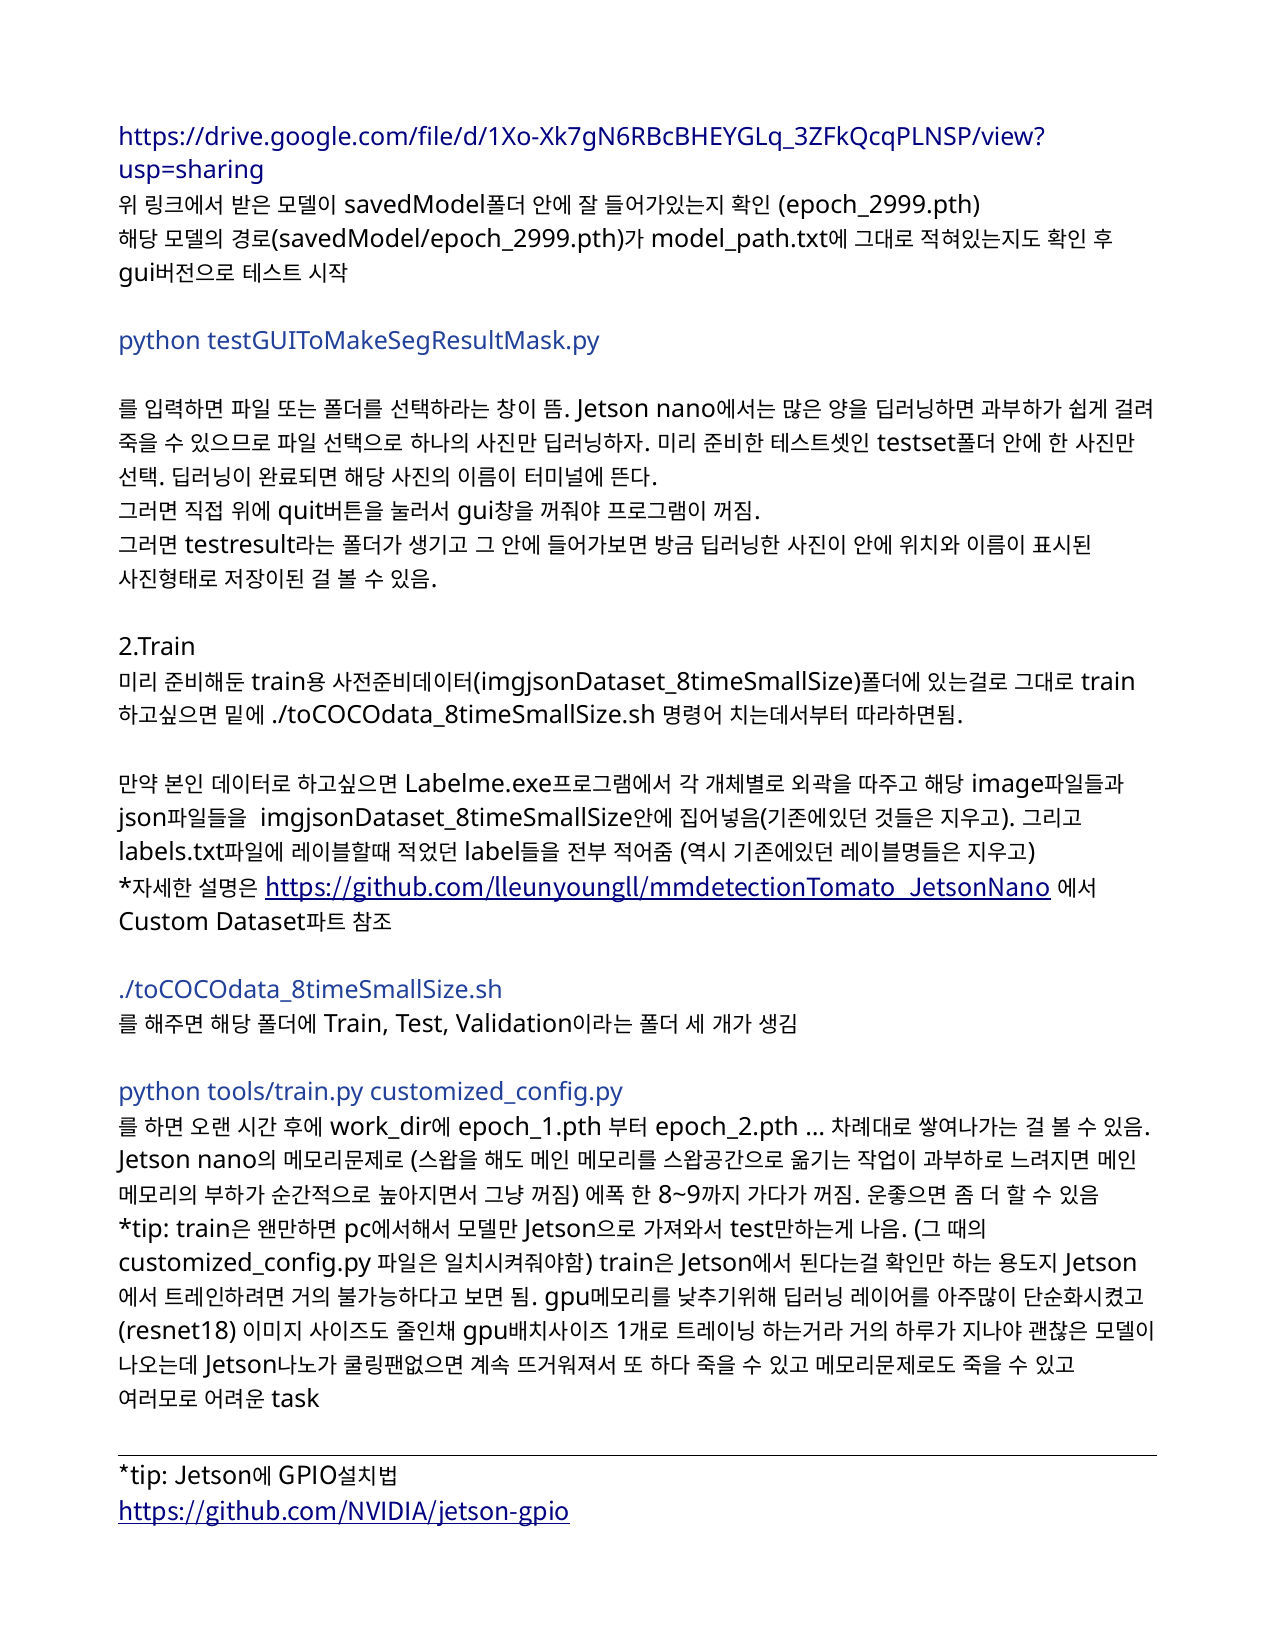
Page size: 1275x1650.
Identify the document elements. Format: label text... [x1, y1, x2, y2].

text 2.Train [118, 629, 1157, 663]
text 를 해주면 해당 폴더에 Train, Test, Validation이라는 폴더 세 개가 생김 [118, 1006, 1157, 1040]
text 해당 모델의 경로(savedModel/epoch_2999.pth)가 model_path.txt에 그대로 적혀있는지도 확인 후 [118, 220, 1157, 254]
text gui버전으로 테스트 시작 [118, 254, 1157, 288]
text 를 입력하면 파일 또는 폴더를 선택하라는 창이 뜸. Jetson nano에서는 많은 양을 딥러닝하면 과부하가 쉽게 걸려 죽을 수 있으므로 파일 선택으로 하나의 사진만 딥러닝하자. 미리 준비한 테스트셋인 testset폴더 안에 한 사진만 선택. 딥러닝이 완료되면 해당 사진의 이름이 터미널에 뜬다. [118, 391, 1157, 493]
text 미리 준비해둔 train용 사전준비데이터(imgjsonDataset_8timeSmallSize)폴더에 있는걸로 그대로 train하고싶으면 밑에 ./toCOCOdata_8timeSmallSize.sh 명령어 치는데서부터 따라하면됨. [118, 663, 1157, 731]
text 만약 본인 데이터로 하고싶으면 Labelme.exe프로그램에서 각 개체별로 외곽을 따주고 해당 image파일들과 json파일들을 imgjsonDataset_8timeSmallSize안에 집어넣음(기존에있던 것들은 지우고). 그리고 labels.txt파일에 레이블할때 적었던 label들을 전부 적어줌 (역시 기존에있던 레이블명들은 지우고) [118, 765, 1157, 867]
text ./toCOCOdata_8timeSmallSize.sh [118, 972, 1157, 1006]
text https://github.com/NVIDIA/jetson-gpio [118, 1492, 1157, 1528]
text 그러면 testresult라는 폴더가 생기고 그 안에 들어가보면 방금 딥러닝한 사진이 안에 위치와 이름이 표시된 사진형태로 저장이된 걸 볼 수 있음. [118, 527, 1157, 595]
text 를 하면 오랜 시간 후에 work_dir에 epoch_1.pth 부터 epoch_2.pth … 차례대로 쌓여나가는 걸 볼 수 있음. Jetson nano의 메모리문제로 (스왑을 해도 메인 메모리를 스왑공간으로 옮기는 작업이 과부하로 느려지면 메인 메모리의 부하가 순간적으로 높아지면서 그냥 꺼짐) 에폭 한 8~9까지 가다가 꺼짐. 운좋으면 좀 더 할 수 있음 [118, 1108, 1157, 1210]
text python tools/train.py customized_config.py [118, 1074, 1157, 1108]
text https://drive.google.com/file/d/1Xo-Xk7gN6RBcBHEYGLq_3ZFkQcqPLNSP/view?usp=sharing [118, 118, 1157, 186]
text python testGUIToMakeSegResultMask.py [118, 322, 1157, 357]
text *tip: Jetson에 GPIO설치법 [118, 1456, 1157, 1492]
text *tip: train은 왠만하면 pc에서해서 모델만 Jetson으로 가져와서 test만하는게 나음. (그 때의 customized_config.py 파일은 일치시켜줘야함) train은 Jetson에서 된다는걸 확인만 하는 용도지 Jetson에서 트레인하려면 거의 불가능하다고 보면 됨. gpu메모리를 낮추기위해 딥러닝 레이어를 아주많이 단순화시켰고(resnet18) 이미지 사이즈도 줄인채 gpu배치사이즈 1개로 트레이닝 하는거라 거의 하루가 지나야 괜찮은 모델이 나오는데 Jetson나노가 쿨링팬없으면 계속 뜨거워져서 또 하다 죽을 수 있고 메모리문제로도 죽을 수 있고 여러모로 어려운 task [118, 1210, 1157, 1415]
text *자세한 설명은 https://github.com/lleunyoungll/mmdetectionTomato_JetsonNano 에서 Custom Dataset파트 참조 [118, 867, 1157, 938]
text 위 링크에서 받은 모델이 savedModel폴더 안에 잘 들어가있는지 확인 (epoch_2999.pth) [118, 186, 1157, 220]
text 그러면 직접 위에 quit버튼을 눌러서 gui창을 꺼줘야 프로그램이 꺼짐. [118, 493, 1157, 527]
